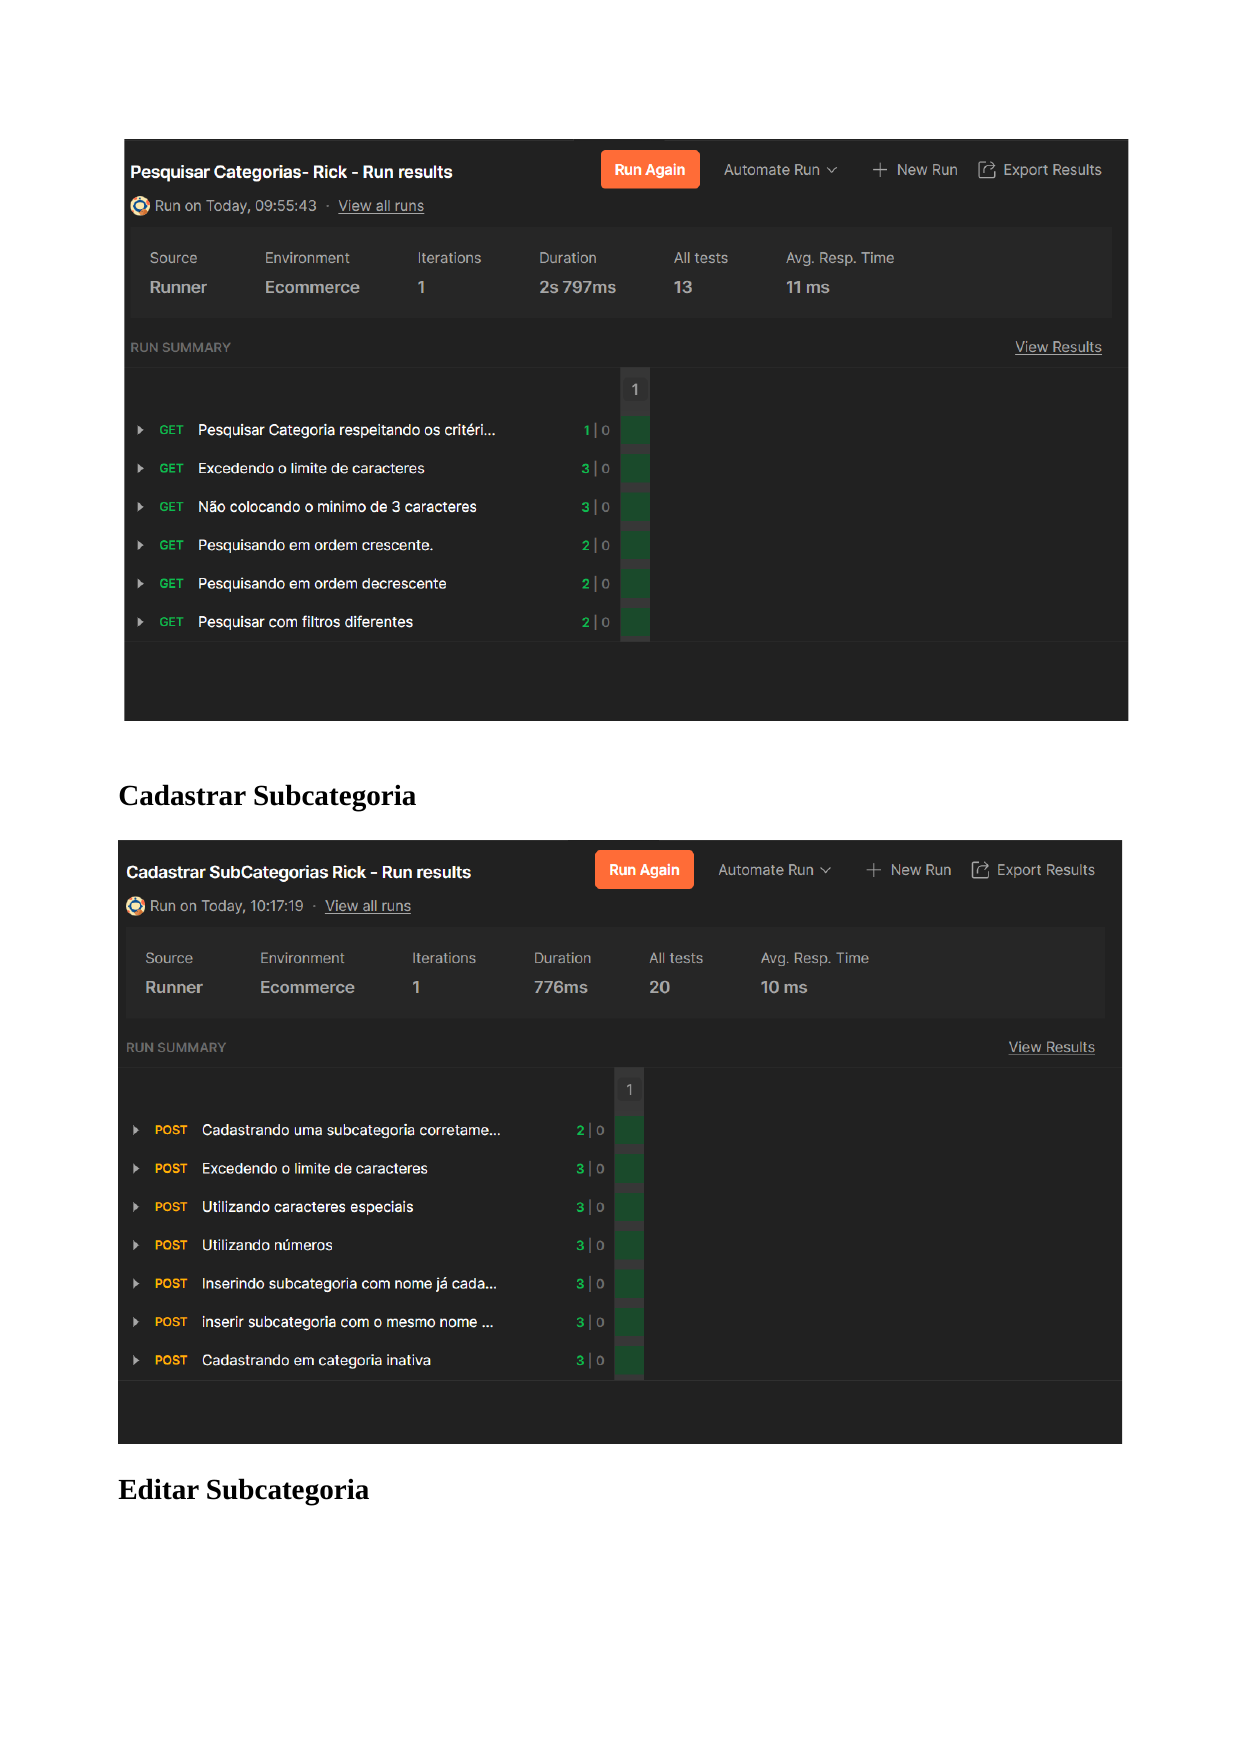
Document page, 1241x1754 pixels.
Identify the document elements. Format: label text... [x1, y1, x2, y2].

text Cadastrar Subcategoria [118, 778, 1122, 812]
picture [118, 840, 1123, 1444]
text Editar Subcategoria [118, 1472, 1122, 1506]
picture [124, 139, 1129, 721]
